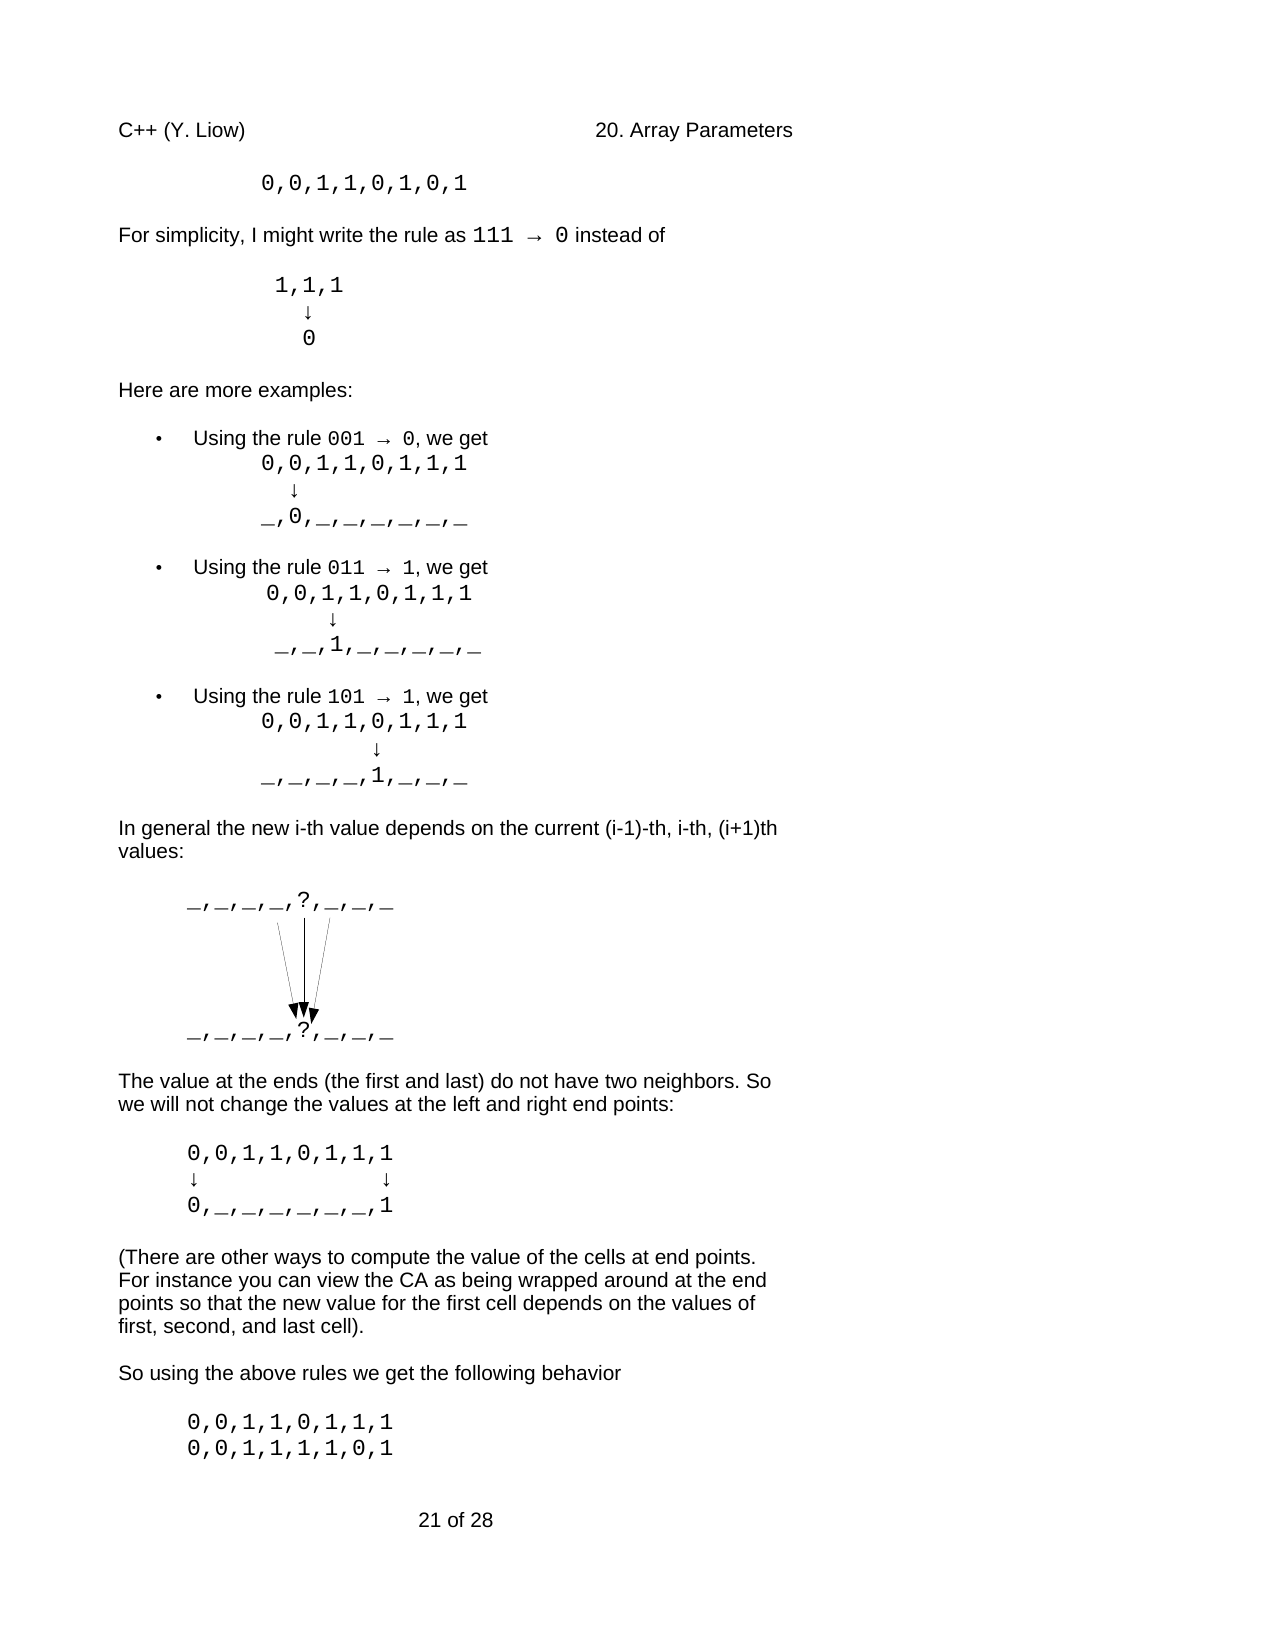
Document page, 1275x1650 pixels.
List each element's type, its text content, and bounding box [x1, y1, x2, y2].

text 1,1,1 [118, 273, 793, 299]
text For simplicity, I might write the rule as 111 → 0 instead of [118, 222, 793, 250]
text 0,0,1,1,0,1,1,1 [118, 710, 793, 736]
list Using the rule 101 → 1, we get [156, 685, 793, 710]
list Using the rule 001 → 0, we get [156, 424, 793, 451]
text 0,0,1,1,0,1,1,1 [118, 581, 793, 607]
text 0,0,1,1,1,1,0,1 [118, 1436, 793, 1462]
text 0,_,_,_,_,_,_,1 [118, 1193, 793, 1219]
text 0,0,1,1,0,1,1,1 [118, 1142, 793, 1168]
text 0,0,1,1,0,1,0,1 [118, 171, 793, 197]
text _,_,_,_,1,_,_,_ [118, 763, 793, 789]
text _,_,_,_,?,_,_,_ [118, 889, 793, 915]
text ↓ [118, 477, 793, 504]
text 0,0,1,1,0,1,1,1 [118, 1410, 793, 1436]
text 0,0,1,1,0,1,1,1 [118, 451, 793, 477]
text So using the above rules we get the following behavior [118, 1362, 793, 1385]
text 0 [118, 326, 793, 352]
text _,_,1,_,_,_,_,_ [118, 633, 793, 659]
text Here are more examples: [118, 378, 793, 401]
text _,_,_,_,?,_,_,_ [118, 1018, 793, 1044]
text _,0,_,_,_,_,_,_ [118, 504, 793, 530]
text ↓ [118, 607, 793, 633]
text ↓ ↓ [118, 1168, 793, 1193]
text In general the new i-th value depends on the current (i-1)-th, i-th, (i+1)th values: [118, 817, 793, 863]
text ↓ [118, 736, 793, 763]
text The value at the ends (the first and last) do not have two neighbors. So we will not change the values at the left and right end points: [118, 1070, 793, 1116]
text ↓ [118, 299, 793, 326]
text (There are other ways to compute the value of the cells at end points. For instance you can view the CA as being wrapped around at the end points so that the new value for the first cell depends on the values of first, second, and last cell). [118, 1245, 793, 1338]
list Using the rule 011 → 1, we get [156, 556, 793, 581]
